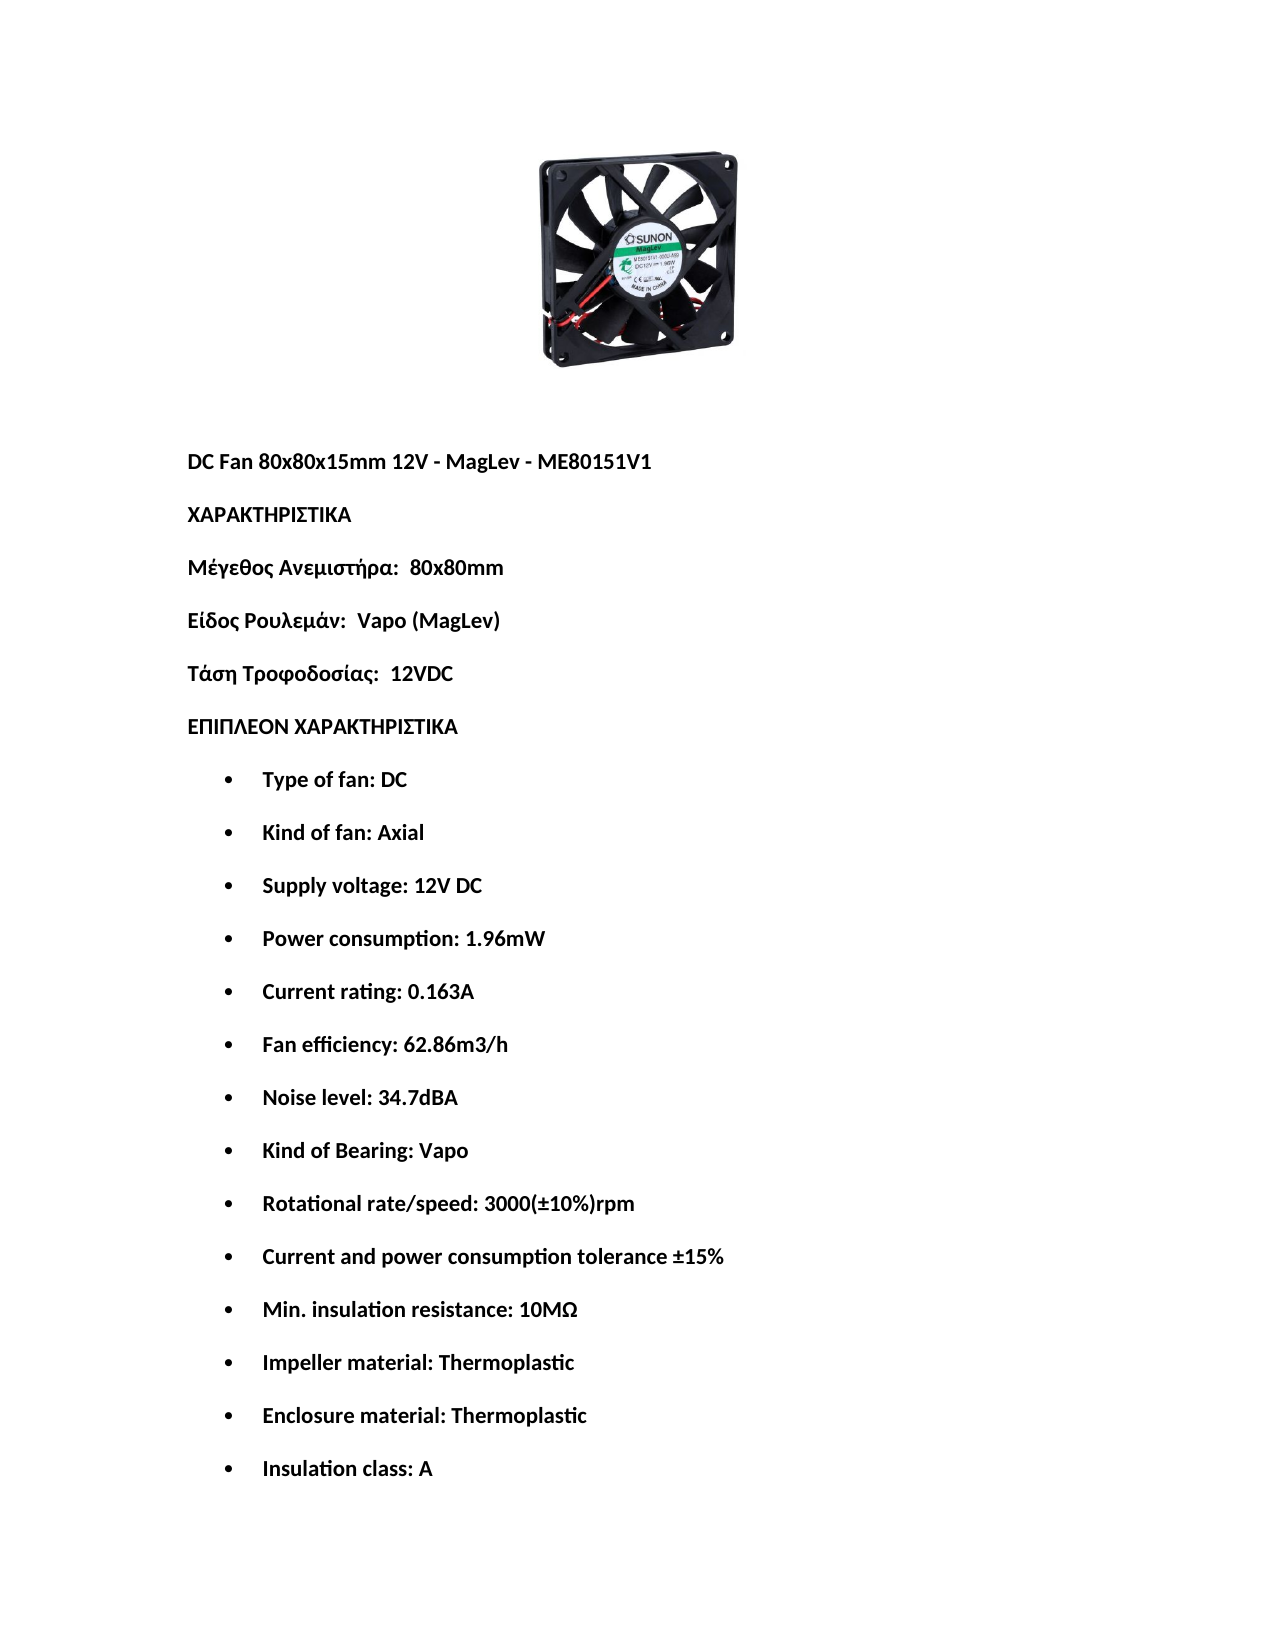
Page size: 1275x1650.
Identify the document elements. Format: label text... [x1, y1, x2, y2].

list Enclosure material: Thermoplastic [225, 1401, 1087, 1429]
list Fan efficiency: 62.86m3/h [225, 1030, 1087, 1058]
list Min. insulation resistance: 10MΩ [225, 1295, 1087, 1323]
list Insulation class: A [225, 1454, 1087, 1482]
text DC Fan 80x80x15mm 12V - MagLev - ME80151V1 [187, 447, 1087, 475]
text ΕΠΙΠΛΕΟΝ ΧΑΡΑΚΤΗΡΙΣΤΙΚΑ [187, 712, 1087, 740]
list Kind of fan: Axial [225, 818, 1087, 846]
list Supply voltage: 12V DC [225, 871, 1087, 899]
list Type of fan: DC [225, 765, 1087, 793]
text Είδος Ρουλεμάν: Vapo (MagLev) [187, 606, 1087, 634]
list Current and power consumption tolerance ±15% [225, 1242, 1087, 1270]
list Noise level: 34.7dBA [225, 1083, 1087, 1111]
list Kind of Bearing: Vapo [225, 1136, 1087, 1164]
text ΧΑΡΑΚΤΗΡΙΣΤΙΚΑ [187, 500, 1087, 528]
list Impeller material: Thermoplastic [225, 1348, 1087, 1376]
list Rotational rate/speed: 3000(±10%)rpm [225, 1189, 1087, 1217]
text Μέγεθος Aνεμιστήρα: 80x80mm [187, 553, 1087, 581]
text Τάση Τροφοδοσίας: 12VDC [187, 659, 1087, 687]
list Current rating: 0.163A [225, 977, 1087, 1005]
list Power consumption: 1.96mW [225, 924, 1087, 952]
